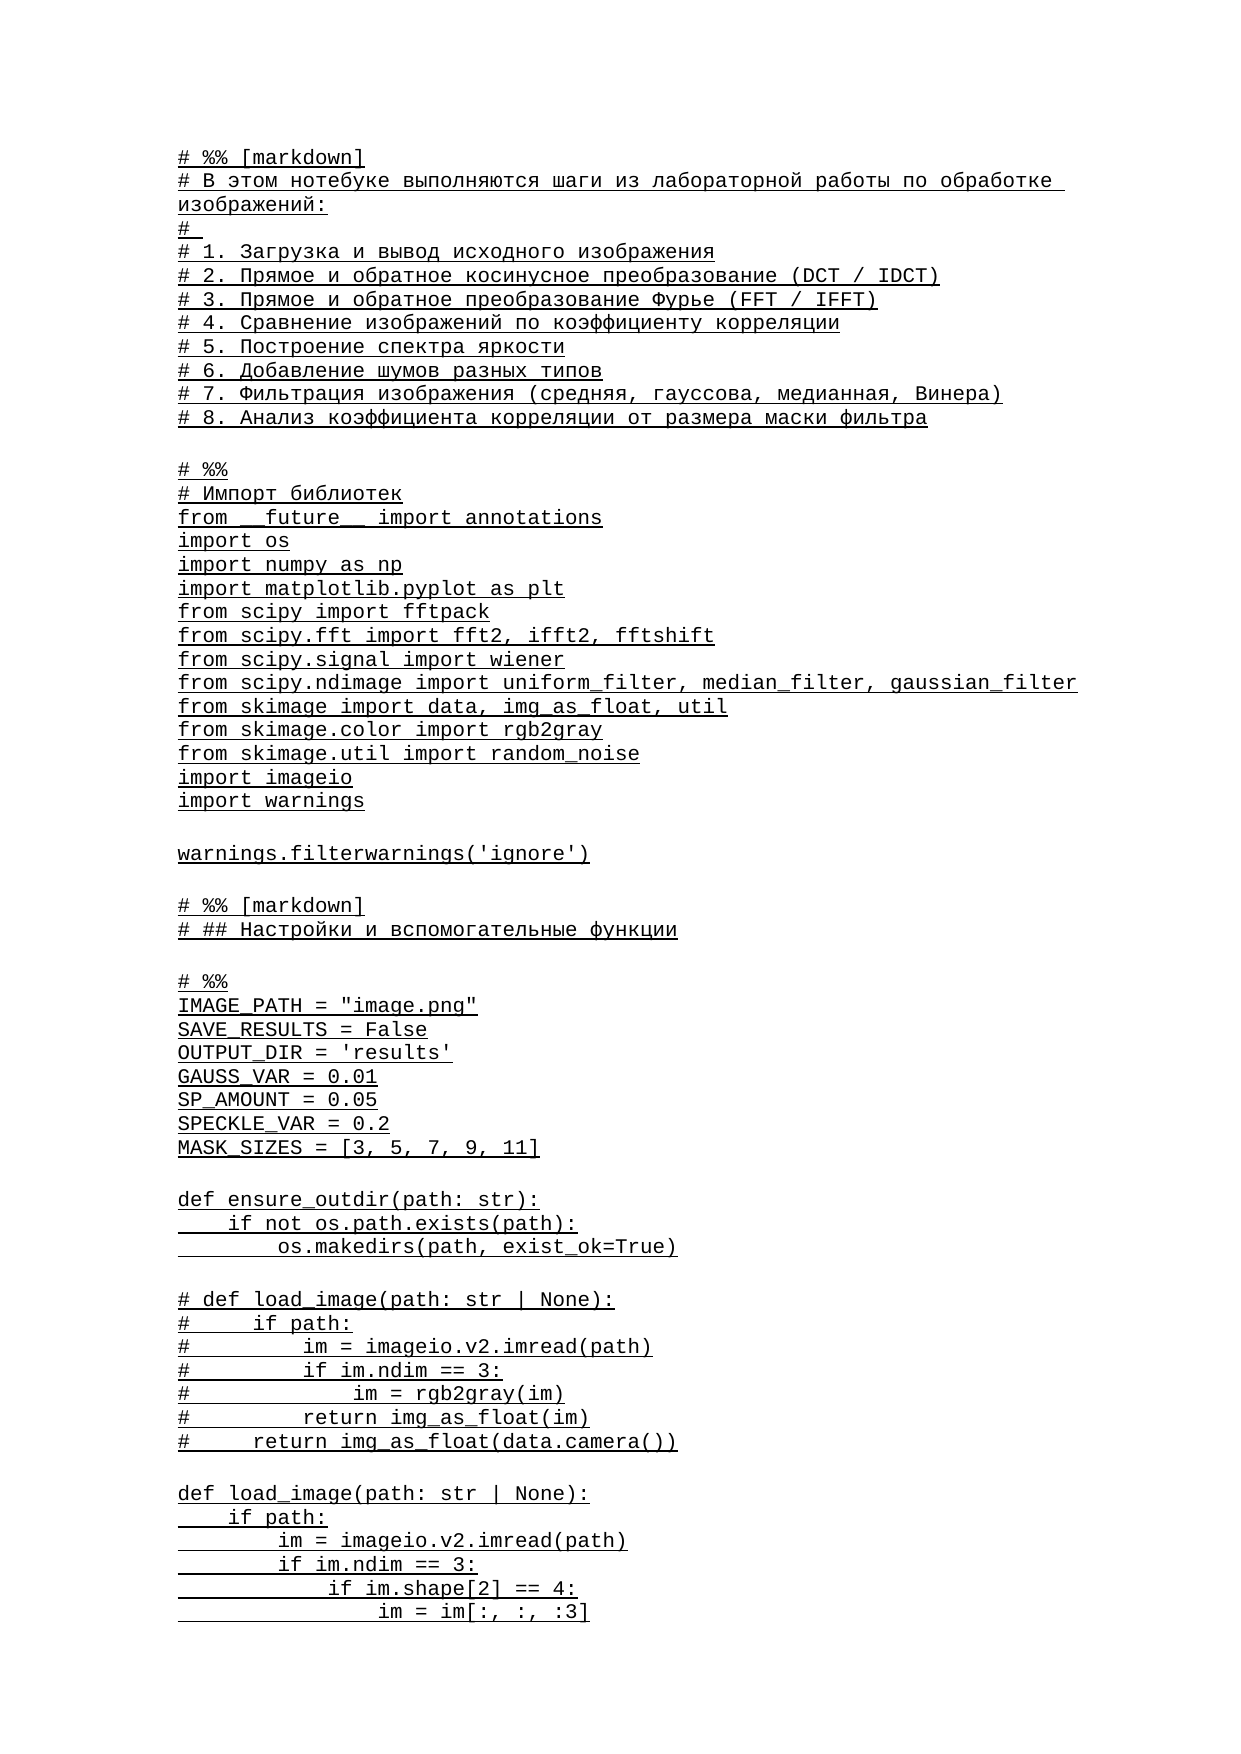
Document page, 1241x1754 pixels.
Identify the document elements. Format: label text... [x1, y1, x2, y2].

text # 4. Сравнение изображений по коэффициенту корреляции [177, 312, 1152, 336]
text SAVE_RESULTS = False [177, 1018, 1152, 1042]
text # 5. Построение спектра яркости [177, 336, 1152, 360]
text im = im[:, :, :3] [177, 1601, 1152, 1625]
text # return img_as_float(im) [177, 1407, 1152, 1431]
text import matplotlib.pyplot as plt [177, 578, 1152, 601]
text # 2. Прямое и обратное косинусное преобразование (DCT / IDCT) [177, 265, 1152, 289]
text warnings.filterwarnings('ignore') [177, 843, 1152, 866]
text # 1. Загрузка и вывод исходного изображения [177, 241, 1152, 265]
text from scipy.fft import fft2, ifft2, fftshift [177, 625, 1152, 648]
text # def load_image(path: str | None): [177, 1289, 1152, 1312]
text # 3. Прямое и обратное преобразование Фурье (FFT / IFFT) [177, 289, 1152, 312]
text from scipy.ndimage import uniform_filter, median_filter, gaussian_filter [177, 672, 1152, 696]
text # 8. Анализ коэффициента корреляции от размера маски фильтра [177, 407, 1152, 431]
text from skimage.color import rgb2gray [177, 719, 1152, 743]
text # %% [177, 459, 1152, 483]
text # im = imageio.v2.imread(path) [177, 1336, 1152, 1360]
text SP_AMOUNT = 0.05 [177, 1089, 1152, 1113]
text # %% [177, 971, 1152, 995]
text # В этом нотебуке выполняются шаги из лабораторной работы по обработке изображений: [177, 171, 1152, 218]
text if im.shape[2] == 4: [177, 1578, 1152, 1601]
text import warnings [177, 790, 1152, 814]
text if path: [177, 1507, 1152, 1530]
text import imageio [177, 767, 1152, 790]
text def ensure_outdir(path: str): [177, 1189, 1152, 1213]
text if im.ndim == 3: [177, 1554, 1152, 1578]
text from __future__ import annotations [177, 507, 1152, 530]
text if not os.path.exists(path): [177, 1213, 1152, 1236]
text # 6. Добавление шумов разных типов [177, 360, 1152, 383]
text # Импорт библиотек [177, 483, 1152, 507]
text # [177, 218, 1152, 241]
text # ## Настройки и вспомогательные функции [177, 919, 1152, 942]
text MASK_SIZES = [3, 5, 7, 9, 11] [177, 1137, 1152, 1160]
text # 7. Фильтрация изображения (средняя, гауссова, медианная, Винера) [177, 383, 1152, 407]
text from skimage import data, img_as_float, util [177, 696, 1152, 719]
text # if path: [177, 1312, 1152, 1336]
text # return img_as_float(data.camera()) [177, 1431, 1152, 1454]
text from skimage.util import random_noise [177, 743, 1152, 767]
text # if im.ndim == 3: [177, 1360, 1152, 1383]
text # %% [markdown] [177, 895, 1152, 919]
text os.makedirs(path, exist_ok=True) [177, 1236, 1152, 1260]
text from scipy import fftpack [177, 601, 1152, 625]
text import os [177, 530, 1152, 554]
text def load_image(path: str | None): [177, 1483, 1152, 1507]
text # im = rgb2gray(im) [177, 1383, 1152, 1407]
text SPECKLE_VAR = 0.2 [177, 1113, 1152, 1137]
text from scipy.signal import wiener [177, 648, 1152, 672]
text import numpy as np [177, 554, 1152, 578]
text OUTPUT_DIR = 'results' [177, 1042, 1152, 1066]
text GAUSS_VAR = 0.01 [177, 1066, 1152, 1089]
text im = imageio.v2.imread(path) [177, 1530, 1152, 1554]
text # %% [markdown] [177, 147, 1152, 171]
text IMAGE_PATH = "image.png" [177, 995, 1152, 1018]
